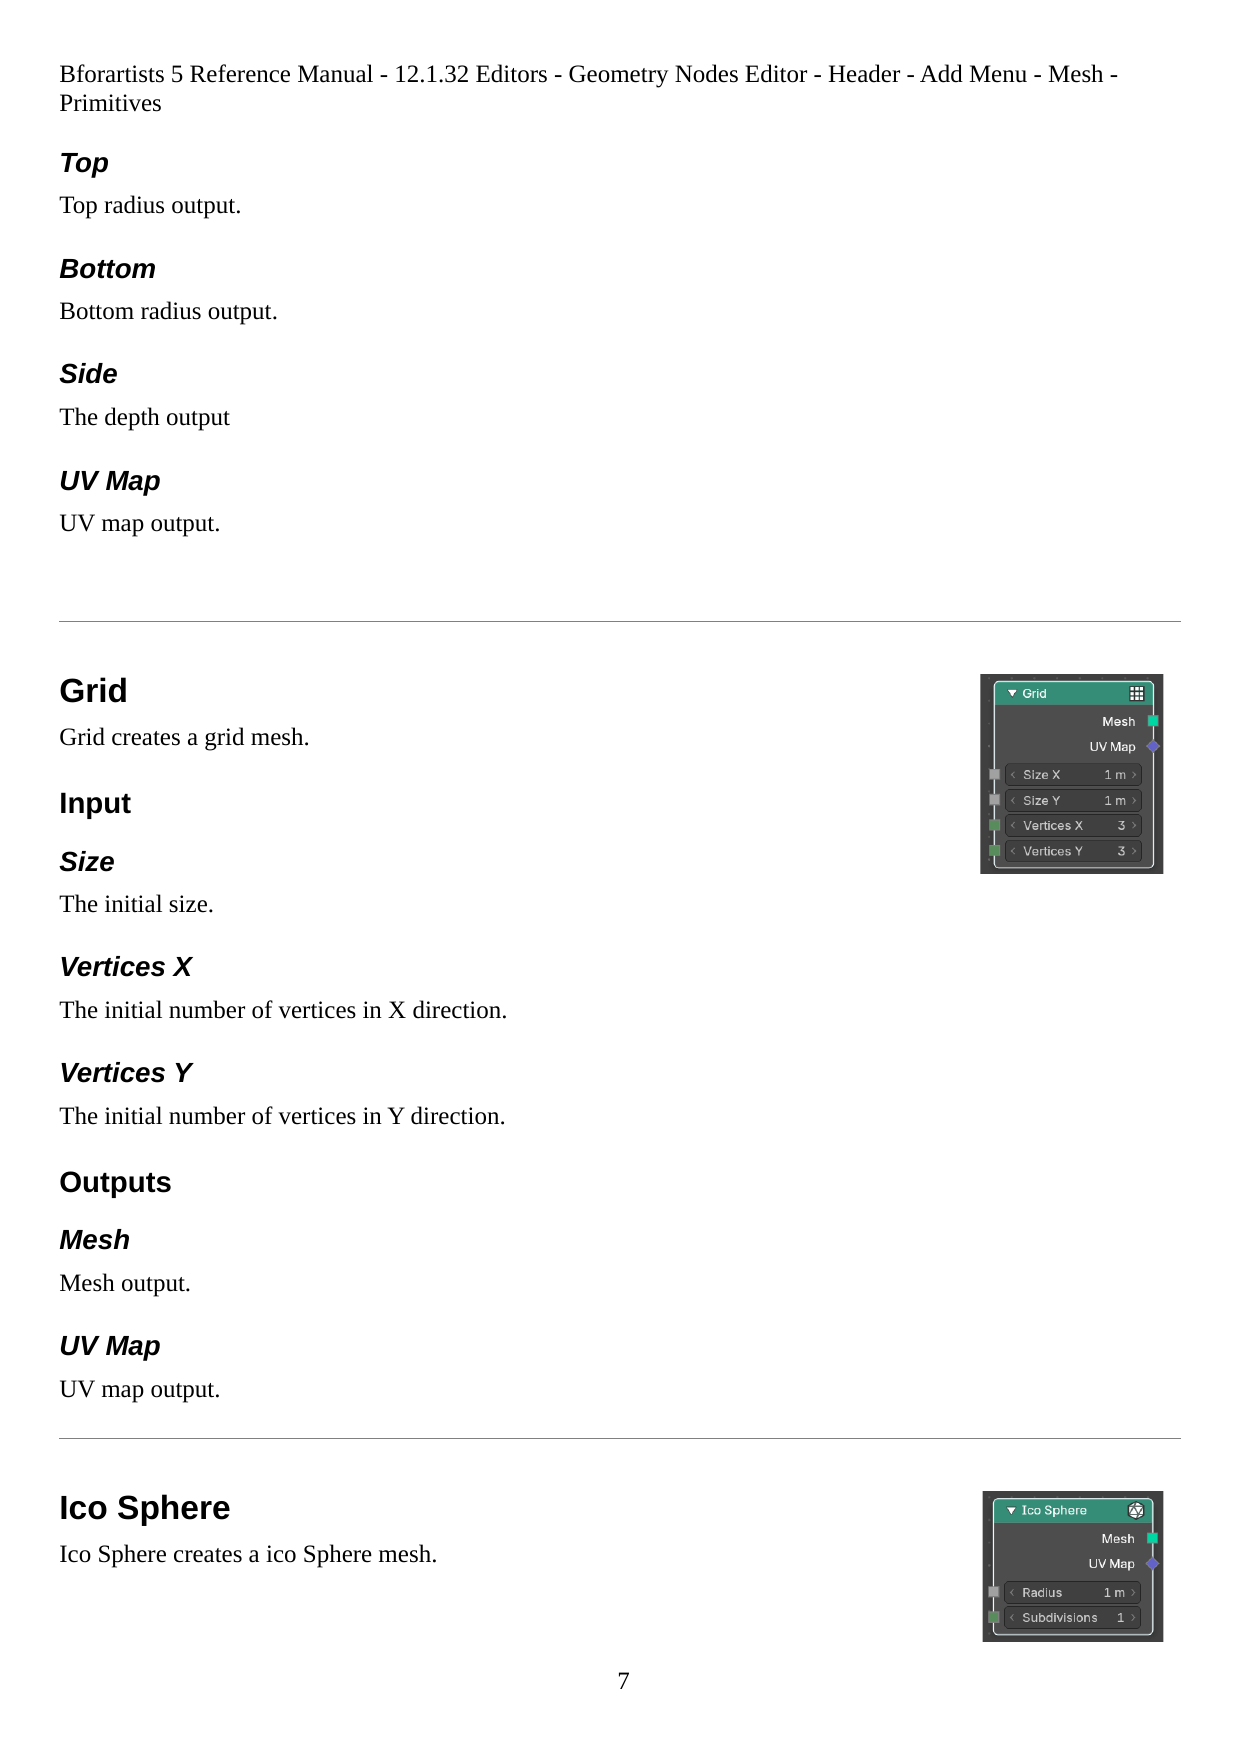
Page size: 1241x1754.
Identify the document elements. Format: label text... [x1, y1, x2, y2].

subtitle Bottom [59, 252, 1181, 284]
text Ico Sphere creates a ico Sphere mesh. [59, 1539, 982, 1568]
subtitle Top [59, 146, 1181, 178]
picture [982, 1491, 1164, 1642]
text Bottom radius output. [59, 296, 1181, 325]
subtitle Side [59, 358, 1181, 390]
text UV map output. [59, 1374, 1181, 1403]
subtitle Ico Sphere [59, 1488, 1181, 1527]
subtitle Outputs [59, 1165, 1181, 1198]
text Grid creates a grid mesh. [59, 722, 980, 751]
subtitle Vertices X [59, 951, 1181, 983]
subtitle Mesh [59, 1223, 1181, 1255]
subtitle UV Map [59, 464, 1181, 496]
subtitle Grid [59, 671, 1181, 710]
text The initial number of vertices in X direction. [59, 995, 1181, 1024]
picture [980, 674, 1164, 874]
text UV map output. [59, 508, 1181, 537]
subtitle UV Map [59, 1329, 1181, 1361]
text The initial number of vertices in Y direction. [59, 1101, 1181, 1130]
text The initial size. [59, 889, 1181, 918]
subtitle Vertices Y [59, 1057, 1181, 1089]
text Mesh output. [59, 1268, 1181, 1297]
subtitle Input [59, 786, 980, 820]
text Top radius output. [59, 190, 1181, 219]
subtitle Size [59, 845, 1181, 877]
text The depth output [59, 402, 1181, 431]
subtitle [1164, 786, 1181, 820]
